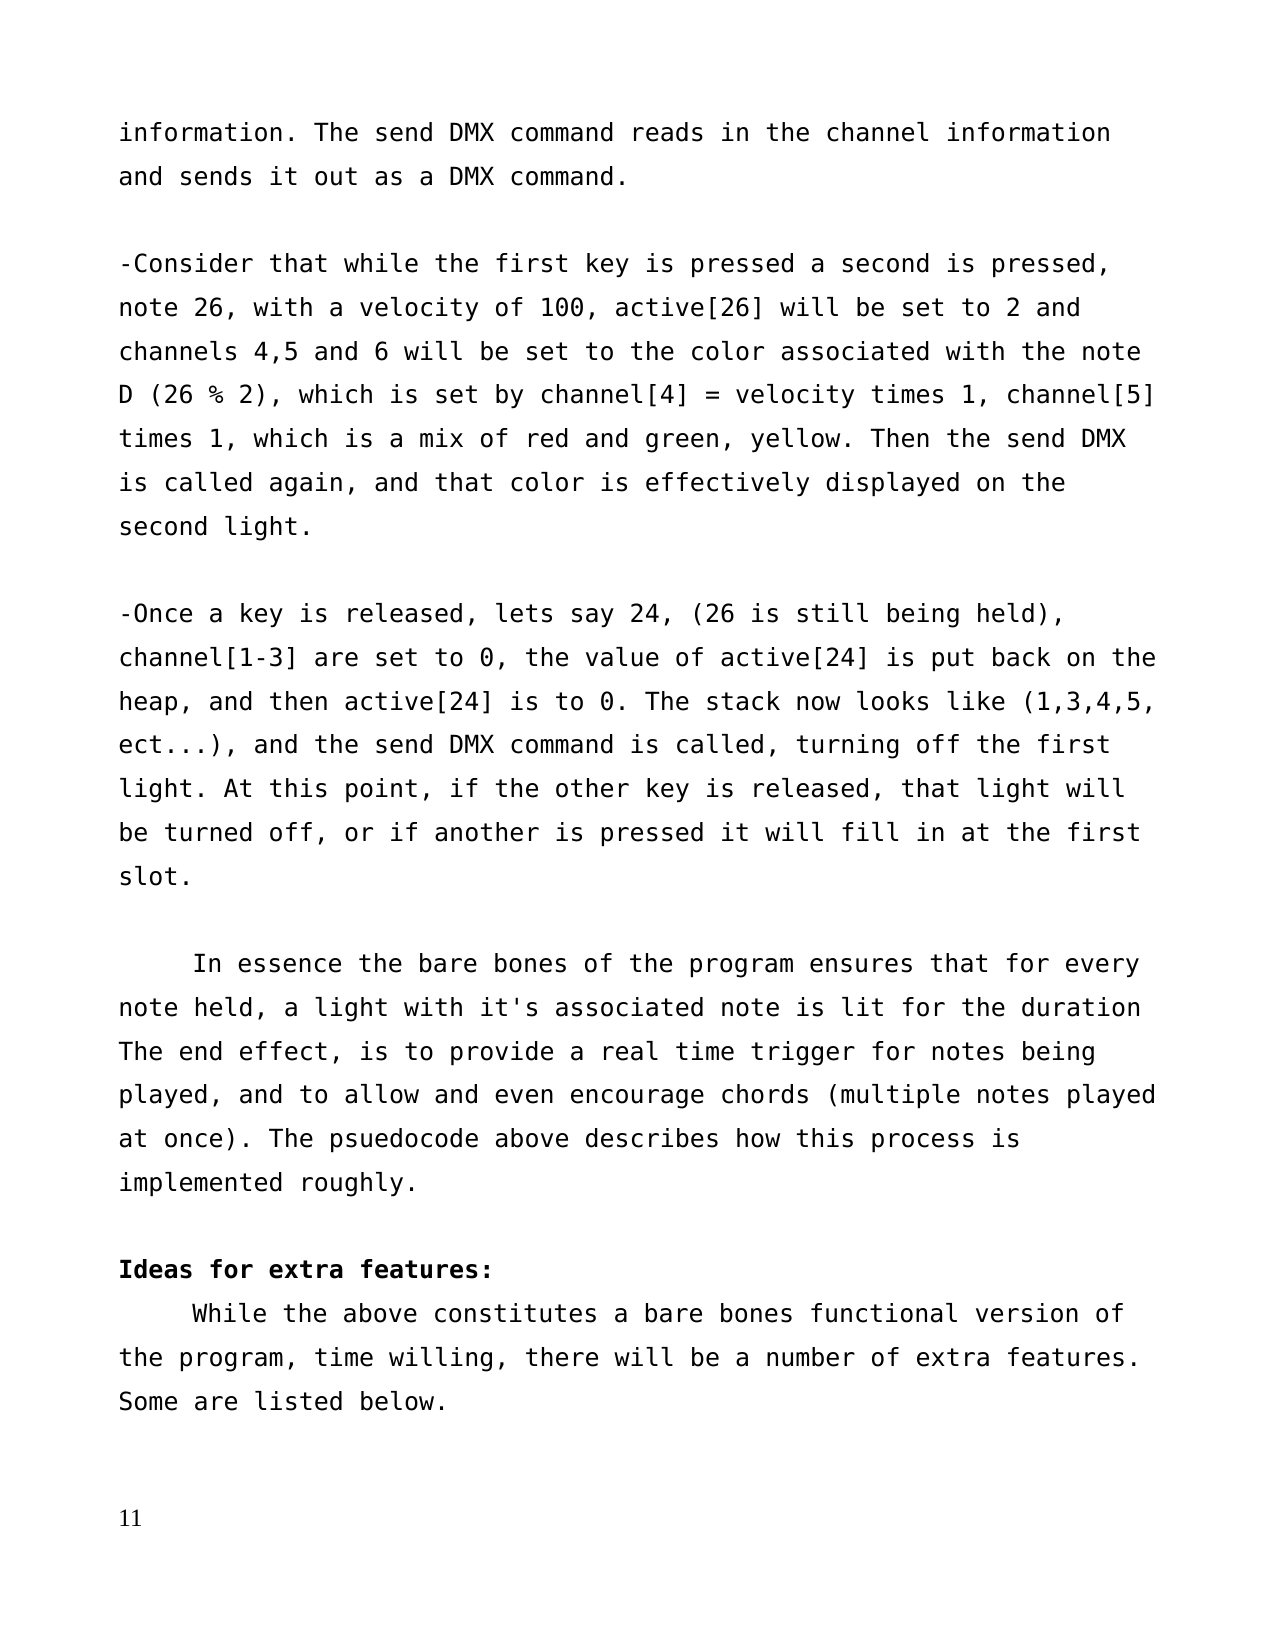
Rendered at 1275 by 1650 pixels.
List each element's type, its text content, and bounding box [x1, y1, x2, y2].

text In essence the bare bones of the program ensures that for every note held, a light with it's associated note is lit for the duration The end effect, is to provide a real time trigger for notes being played, and to allow and even encourage chords (multiple notes played at once). The psuedocode above describes how this process is implemented roughly. [118, 949, 1157, 1197]
text -Consider that while the first key is pressed a second is pressed, note 26, with a velocity of 100, active[26] will be set to 2 and channels 4,5 and 6 will be set to the color associated with the note D (26 % 2), which is set by channel[4] = velocity times 1, channel[5] times 1, which is a mix of red and green, yellow. Then the send DMX is called again, and that color is effectively displayed on the second light. [118, 249, 1157, 541]
text Ideas for extra features: [118, 1256, 1157, 1285]
text While the above constitutes a bare bones functional version of the program, time willing, there will be a number of extra features. Some are listed below. [118, 1299, 1157, 1416]
text -Once a key is released, lets say 24, (26 is still being held), channel[1-3] are set to 0, the value of active[24] is put back on the heap, and then active[24] is to 0. The stack now looks like (1,3,4,5, ect...), and the send DMX command is called, turning off the first light. At this point, if the other key is released, that light will be turned off, or if another is pressed it will fill in at the first slot. [118, 599, 1157, 891]
text information. The send DMX command reads in the channel information and sends it out as a DMX command. [118, 118, 1157, 191]
